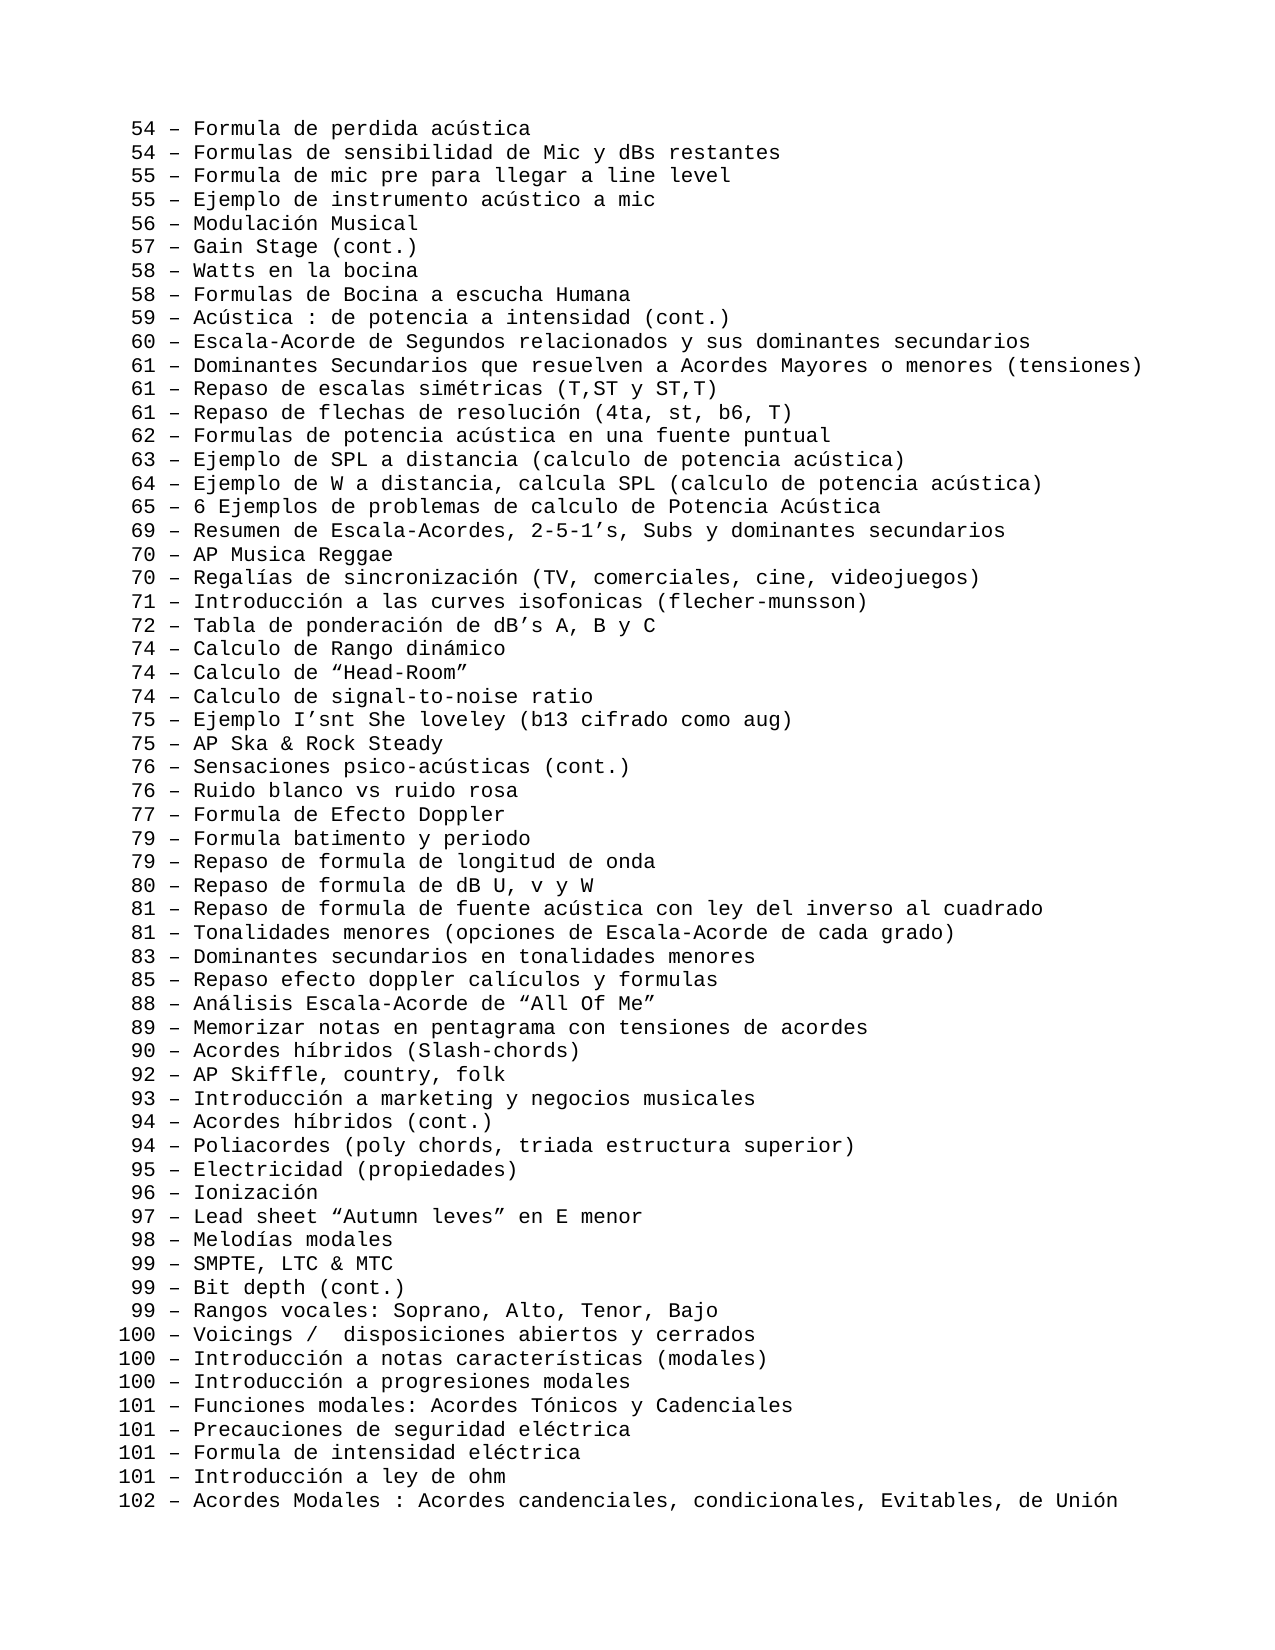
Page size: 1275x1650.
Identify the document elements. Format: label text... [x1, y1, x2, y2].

text 95 – Electricidad (propiedades) [118, 1158, 1157, 1182]
text 77 – Formula de Efecto Doppler [118, 804, 1157, 827]
text 74 – Calculo de signal-to-noise ratio [118, 686, 1157, 709]
text 102 – Acordes Modales : Acordes candenciales, condicionales, Evitables, de Unión [118, 1489, 1157, 1513]
text 75 – AP Ska & Rock Steady [118, 733, 1157, 757]
text 62 – Formulas de potencia acústica en una fuente puntual [118, 426, 1157, 449]
text 76 – Ruido blanco vs ruido rosa [118, 780, 1157, 804]
text 100 – Voicings / disposiciones abiertos y cerrados [118, 1324, 1157, 1348]
text 63 – Ejemplo de SPL a distancia (calculo de potencia acústica) [118, 449, 1157, 473]
text 61 – Repaso de flechas de resolución (4ta, st, b6, T) [118, 402, 1157, 426]
text 80 – Repaso de formula de dB U, v y W [118, 875, 1157, 898]
text 57 – Gain Stage (cont.) [118, 236, 1157, 260]
text 76 – Sensaciones psico-acústicas (cont.) [118, 757, 1157, 780]
text 100 – Introducción a notas características (modales) [118, 1348, 1157, 1371]
text 101 – Introducción a ley de ohm [118, 1466, 1157, 1489]
text 71 – Introducción a las curves isofonicas (flecher-munsson) [118, 591, 1157, 615]
text 69 – Resumen de Escala-Acordes, 2-5-1’s, Subs y dominantes secundarios [118, 520, 1157, 544]
text 96 – Ionización [118, 1182, 1157, 1206]
text 79 – Formula batimento y periodo [118, 827, 1157, 851]
text 99 – Rangos vocales: Soprano, Alto, Tenor, Bajo [118, 1300, 1157, 1324]
text 94 – Acordes híbridos (cont.) [118, 1111, 1157, 1135]
text 88 – Análisis Escala-Acorde de “All Of Me” [118, 993, 1157, 1017]
text 72 – Tabla de ponderación de dB’s A, B y C [118, 615, 1157, 638]
text 65 – 6 Ejemplos de problemas de calculo de Potencia Acústica [118, 496, 1157, 520]
text 70 – AP Musica Reggae [118, 544, 1157, 567]
text 60 – Escala-Acorde de Segundos relacionados y sus dominantes secundarios [118, 331, 1157, 354]
text 56 – Modulación Musical [118, 213, 1157, 236]
text 54 – Formulas de sensibilidad de Mic y dBs restantes [118, 142, 1157, 165]
text 89 – Memorizar notas en pentagrama con tensiones de acordes [118, 1017, 1157, 1040]
text 55 – Ejemplo de instrumento acústico a mic [118, 189, 1157, 213]
text 93 – Introducción a marketing y negocios musicales [118, 1088, 1157, 1111]
text 94 – Poliacordes (poly chords, triada estructura superior) [118, 1135, 1157, 1158]
text 81 – Tonalidades menores (opciones de Escala-Acorde de cada grado) [118, 922, 1157, 946]
text 74 – Calculo de Rango dinámico [118, 638, 1157, 662]
text 92 – AP Skiffle, country, folk [118, 1064, 1157, 1088]
text 74 – Calculo de “Head-Room” [118, 662, 1157, 686]
text 61 – Repaso de escalas simétricas (T,ST y ST,T) [118, 378, 1157, 402]
text 83 – Dominantes secundarios en tonalidades menores [118, 946, 1157, 969]
text 55 – Formula de mic pre para llegar a line level [118, 165, 1157, 189]
text 101 – Precauciones de seguridad eléctrica [118, 1419, 1157, 1442]
text 100 – Introducción a progresiones modales [118, 1371, 1157, 1395]
text 98 – Melodías modales [118, 1229, 1157, 1253]
text 99 – SMPTE, LTC & MTC [118, 1253, 1157, 1277]
text 90 – Acordes híbridos (Slash-chords) [118, 1040, 1157, 1064]
text 58 – Formulas de Bocina a escucha Humana [118, 284, 1157, 307]
text 97 – Lead sheet “Autumn leves” en E menor [118, 1206, 1157, 1229]
text 101 – Formula de intensidad eléctrica [118, 1442, 1157, 1466]
text 79 – Repaso de formula de longitud de onda [118, 851, 1157, 875]
text 101 – Funciones modales: Acordes Tónicos y Cadenciales [118, 1395, 1157, 1419]
text 85 – Repaso efecto doppler calículos y formulas [118, 969, 1157, 993]
text 75 – Ejemplo I’snt She loveley (b13 cifrado como aug) [118, 709, 1157, 733]
text 64 – Ejemplo de W a distancia, calcula SPL (calculo de potencia acústica) [118, 473, 1157, 496]
text 54 – Formula de perdida acústica [118, 118, 1157, 142]
text 99 – Bit depth (cont.) [118, 1277, 1157, 1300]
text 58 – Watts en la bocina [118, 260, 1157, 284]
text 59 – Acústica : de potencia a intensidad (cont.) [118, 307, 1157, 331]
text 70 – Regalías de sincronización (TV, comerciales, cine, videojuegos) [118, 567, 1157, 591]
text 61 – Dominantes Secundarios que resuelven a Acordes Mayores o menores (tensiones) [118, 354, 1157, 378]
text 81 – Repaso de formula de fuente acústica con ley del inverso al cuadrado [118, 898, 1157, 922]
